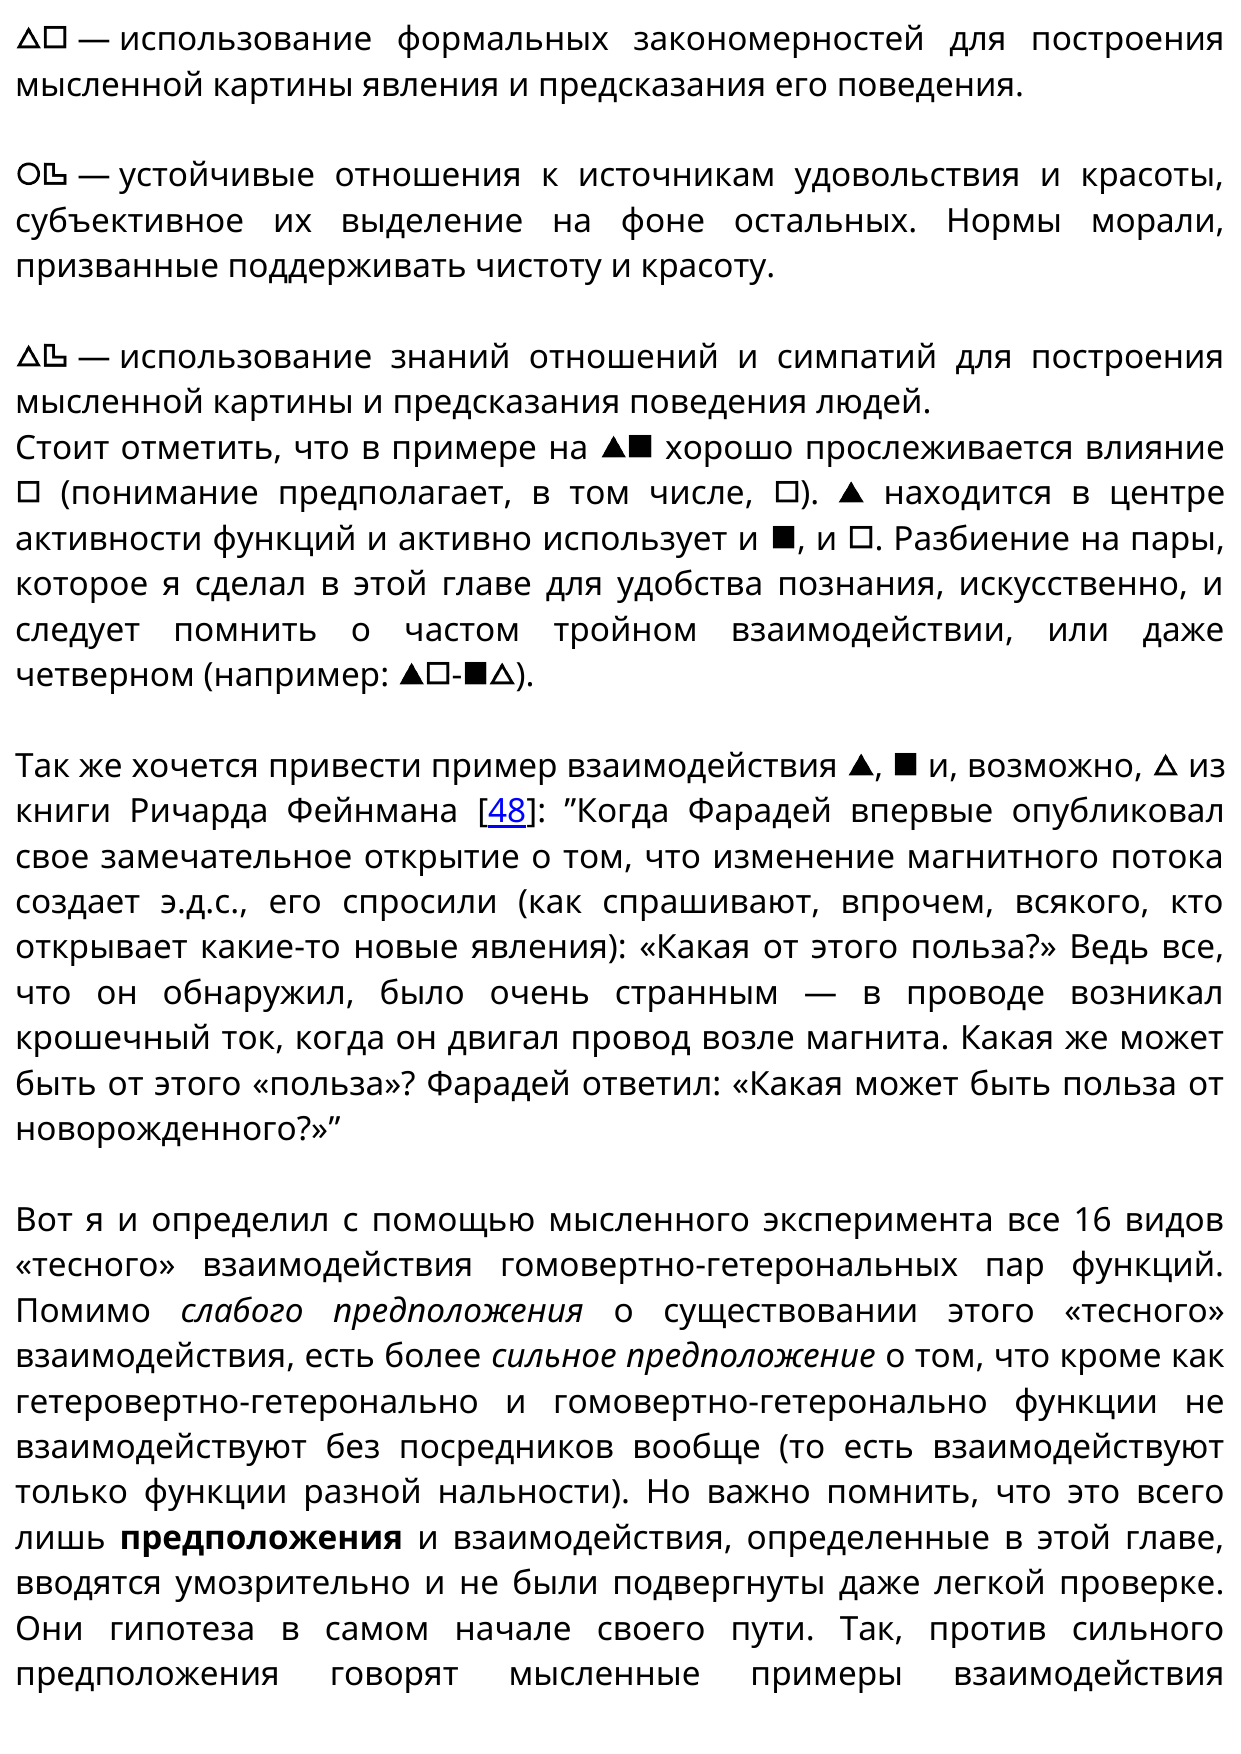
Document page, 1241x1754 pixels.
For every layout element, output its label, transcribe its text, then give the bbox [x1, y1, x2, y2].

picture [892, 750, 919, 778]
picture [15, 23, 69, 51]
picture [1152, 750, 1179, 778]
text — использование знаний отношений и симпатий для построения мысленной картины и предсказания поведения людей. [15, 333, 1226, 424]
picture [847, 750, 875, 778]
text — использование формальных закономерностей для построения мысленной картины явления и предсказания его поведения. [15, 15, 1226, 106]
picture [15, 478, 42, 505]
picture [398, 659, 452, 687]
picture [773, 478, 800, 505]
picture [847, 523, 875, 551]
text Так же хочется привести пример взаимодействия , и, возможно, из книги Ричарда Фейнмана [48]: ”Когда Фарадей впервые опубликовал свое замечательное открытие о том, что изменение магнитного потока создает э.д.с., его спросили (как спрашивают, впрочем, всякого, кто открывает какие-то новые явления): «Какая от этого польза?» Ведь все, что он обнаружил, было очень странным — в проводе возникал крошечный ток, когда он двигал провод возле магнита. Какая же может быть от этого «польза»? Фарадей ответил: «Какая может быть польза от новорожденного?»” [15, 742, 1226, 1150]
picture [837, 478, 865, 505]
picture [770, 523, 797, 551]
text Вот я и определил с помощью мысленного эксперимента все 16 видов «тесного» взаимодействия гомовертно-гетерональных пар функций. Помимо слабого предположения о существовании этого «тесного» взаимодействия, есть более сильное предположение о том, что кроме как гетеровертно-гетеронально и гомовертно-гетеронально функции не взаимодействуют без посредников вообще (то есть взаимодействуют только функции разной нальности). Но важно помнить, что это всего лишь предположения и взаимодействия, определенные в этой главе, вводятся умозрительно и не были подвергнуты даже легкой проверке. Они гипотеза в самом начале своего пути. Так, против сильного предположения говорят мысленные примеры взаимодействия [15, 1196, 1226, 1695]
picture [15, 341, 69, 369]
picture [600, 432, 654, 460]
text Стоит отметить, что в примере на хорошо прослеживается влияние (понимание предполагает, в том числе, ). находится в центре активности функций и активно использует и , и . Разбиение на пары, которое я сделал в этой главе для удобства познания, искусственно, и следует помнить о частом тройном взаимодействии, или даже четверном (например: -). [15, 424, 1226, 696]
picture [15, 160, 69, 187]
text — устойчивые отношения к источникам удовольствия и красоты, субъективное их выделение на фоне остальных. Нормы морали, призванные поддерживать чистоту и красоту. [15, 151, 1226, 287]
picture [462, 659, 516, 687]
